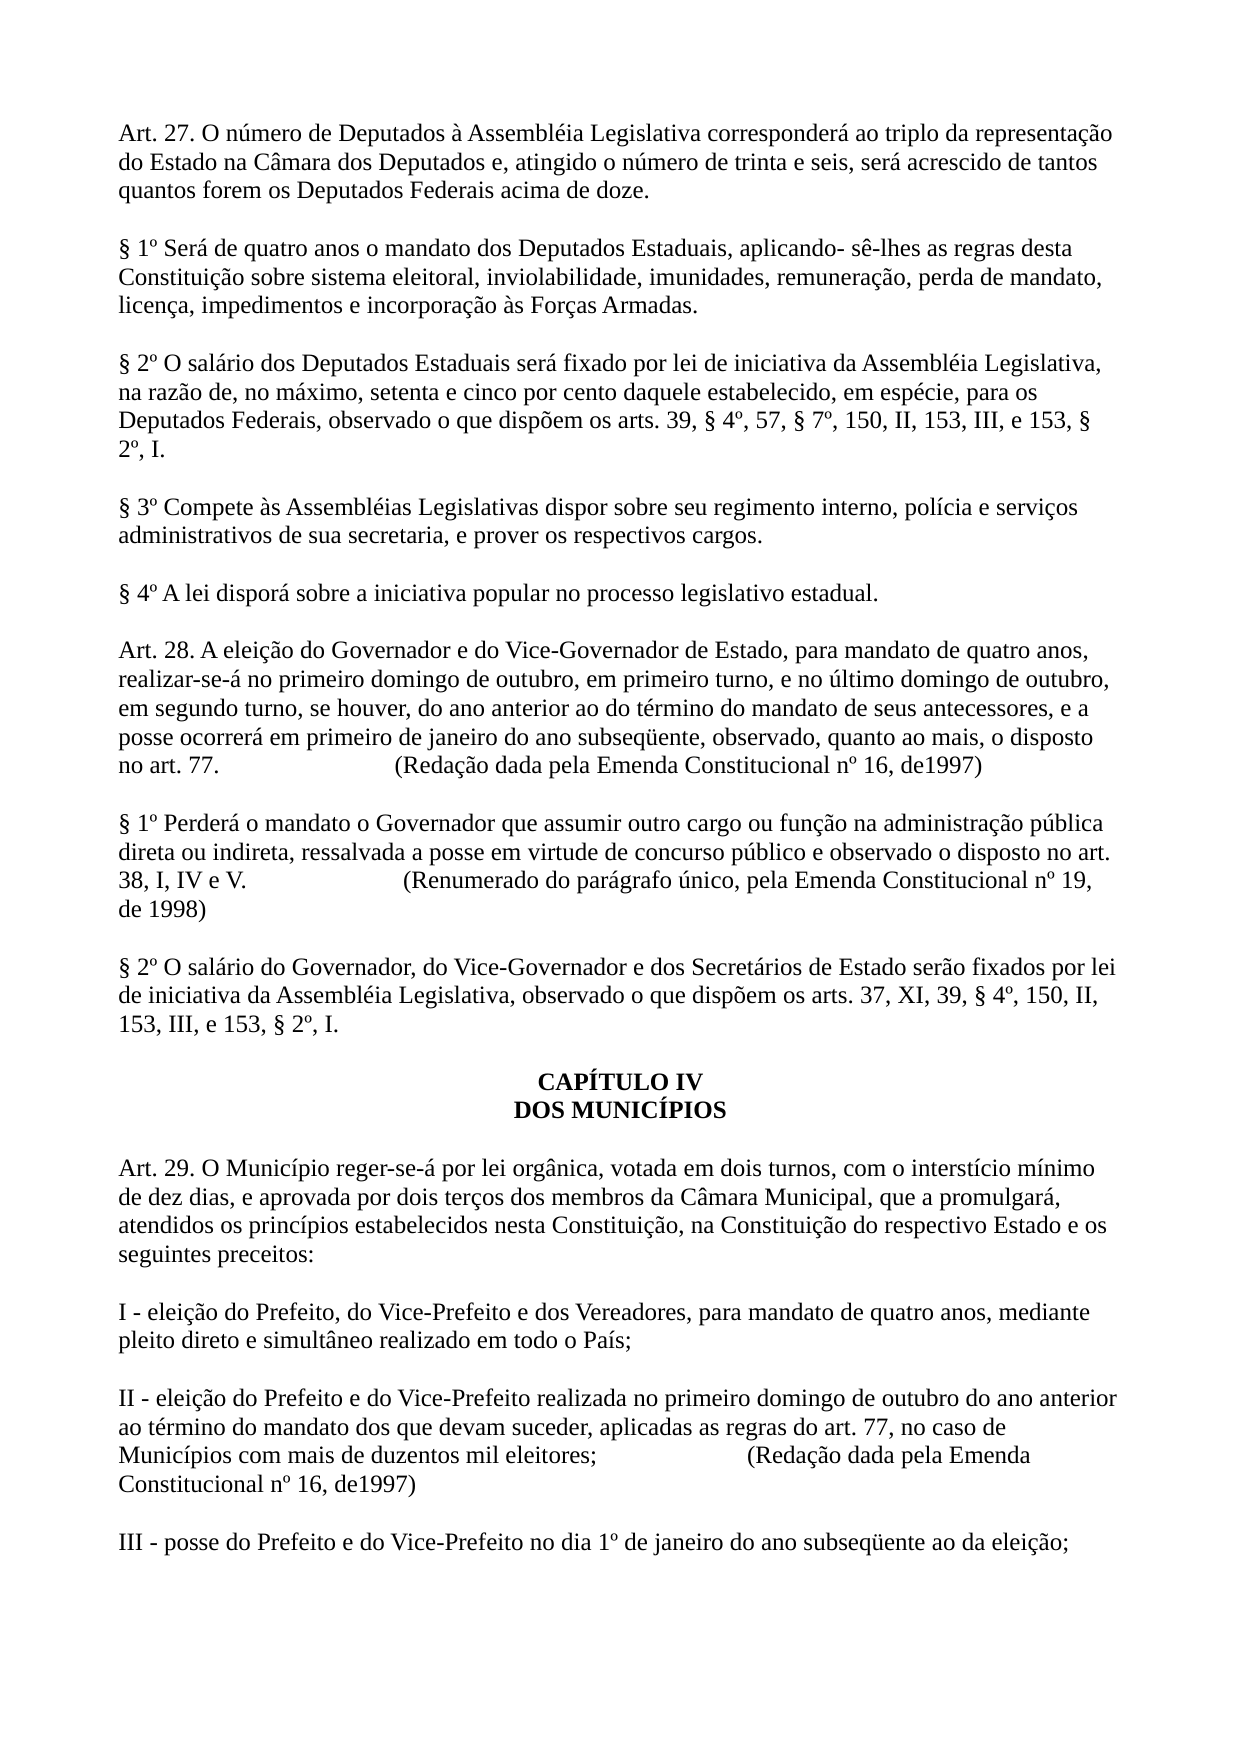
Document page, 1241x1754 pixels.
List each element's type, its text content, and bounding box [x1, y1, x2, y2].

text III - posse do Prefeito e do Vice-Prefeito no dia 1º de janeiro do ano subseqüente ao da eleição; [118, 1527, 1122, 1556]
text Art. 29. O Município reger-se-á por lei orgânica, votada em dois turnos, com o interstício mínimo de dez dias, e aprovada por dois terços dos membros da Câmara Municipal, que a promulgará, atendidos os princípios estabelecidos nesta Constituição, na Constituição do respectivo Estado e os seguintes preceitos: [118, 1153, 1122, 1268]
text § 2º O salário dos Deputados Estaduais será fixado por lei de iniciativa da Assembléia Legislativa, na razão de, no máximo, setenta e cinco por cento daquele estabelecido, em espécie, para os Deputados Federais, observado o que dispõem os arts. 39, § 4º, 57, § 7º, 150, II, 153, III, e 153, § 2º, I. [118, 348, 1122, 463]
text § 4º A lei disporá sobre a iniciativa popular no processo legislativo estadual. [118, 578, 1122, 607]
text § 3º Compete às Assembléias Legislativas dispor sobre seu regimento interno, polícia e serviços administrativos de sua secretaria, e prover os respectivos cargos. [118, 492, 1122, 549]
text DOS MUNICÍPIOS [118, 1096, 1122, 1124]
text § 2º O salário do Governador, do Vice-Governador e dos Secretários de Estado serão fixados por lei de iniciativa da Assembléia Legislativa, observado o que dispõem os arts. 37, XI, 39, § 4º, 150, II, 153, III, e 153, § 2º, I. [118, 952, 1122, 1038]
text Art. 28. A eleição do Governador e do Vice-Governador de Estado, para mandato de quatro anos, realizar-se-á no primeiro domingo de outubro, em primeiro turno, e no último domingo de outubro, em segundo turno, se houver, do ano anterior ao do término do mandato de seus antecessores, e a posse ocorrerá em primeiro de janeiro do ano subseqüente, observado, quanto ao mais, o disposto no art. 77. (Redação dada pela Emenda Constitucional nº 16, de1997) [118, 636, 1122, 779]
text Art. 27. O número de Deputados à Assembléia Legislativa corresponderá ao triplo da representação do Estado na Câmara dos Deputados e, atingido o número de trinta e seis, será acrescido de tantos quantos forem os Deputados Federais acima de doze. [118, 118, 1122, 204]
text § 1º Será de quatro anos o mandato dos Deputados Estaduais, aplicando- sê-lhes as regras desta Constituição sobre sistema eleitoral, inviolabilidade, imunidades, remuneração, perda de mandato, licença, impedimentos e incorporação às Forças Armadas. [118, 233, 1122, 319]
text § 1º Perderá o mandato o Governador que assumir outro cargo ou função na administração pública direta ou indireta, ressalvada a posse em virtude de concurso público e observado o disposto no art. 38, I, IV e V. (Renumerado do parágrafo único, pela Emenda Constitucional nº 19, de 1998) [118, 808, 1122, 923]
text II - eleição do Prefeito e do Vice-Prefeito realizada no primeiro domingo de outubro do ano anterior ao término do mandato dos que devam suceder, aplicadas as regras do art. 77, no caso de Municípios com mais de duzentos mil eleitores; (Redação dada pela Emenda Constitucional nº 16, de1997) [118, 1383, 1122, 1498]
text CAPÍTULO IV [118, 1067, 1122, 1096]
text I - eleição do Prefeito, do Vice-Prefeito e dos Vereadores, para mandato de quatro anos, mediante pleito direto e simultâneo realizado em todo o País; [118, 1297, 1122, 1354]
